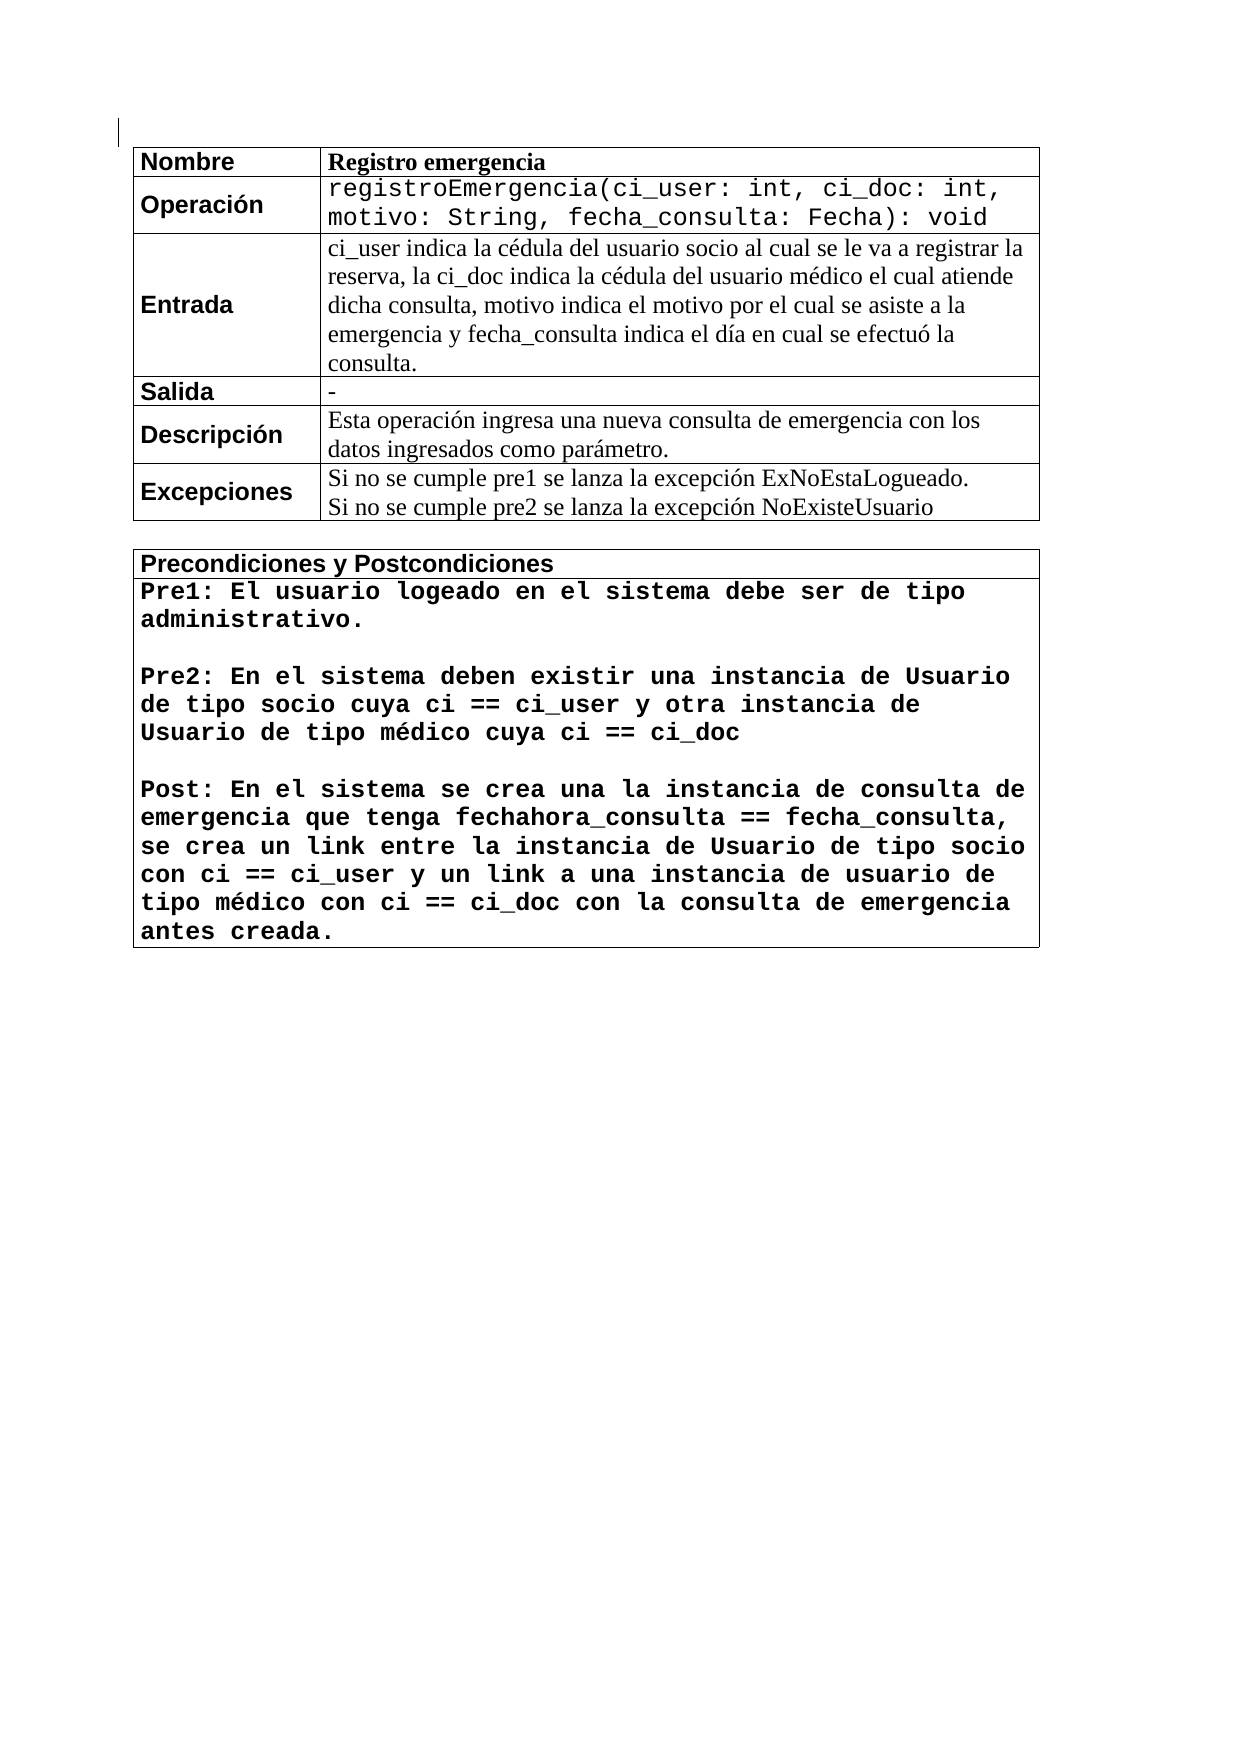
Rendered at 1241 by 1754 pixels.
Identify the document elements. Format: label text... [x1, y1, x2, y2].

table_cell registroEmergencia(ci_user: int, ci_doc: int, motivo: String, fecha_consulta: Fecha): void [321, 177, 1039, 232]
table_cell Excepciones [134, 464, 320, 520]
table_cell Entrada [134, 234, 320, 376]
table_cell - [321, 377, 1039, 405]
table_cell Pre1: El usuario logeado en el sistema debe ser de tipo administrativo. Pre2: En el sistema deben existir una instancia de Usuario de tipo socio cuya ci == ci_user y otra instancia de Usuario de tipo médico cuya ci == ci_doc Post: En el sistema se crea una la instancia de consulta de emergencia que tenga fechahora_consulta == fecha_consulta, se crea un link entre la instancia de Usuario de tipo socio con ci == ci_user y un link a una instancia de usuario de tipo médico con ci == ci_doc con la consulta de emergencia antes creada. [134, 579, 1039, 947]
table_cell ci_user indica la cédula del usuario socio al cual se le va a registrar la reserva, la ci_doc indica la cédula del usuario médico el cual atiende dicha consulta, motivo indica el motivo por el cual se asiste a la emergencia y fecha_consulta indica el día en cual se efectuó la consulta. [321, 234, 1039, 376]
table_cell Si no se cumple pre1 se lanza la excepción ExNoEstaLogueado. Si no se cumple pre2 se lanza la excepción NoExisteUsuario [321, 464, 1039, 520]
table_cell Descripción [134, 406, 320, 463]
table_cell Esta operación ingresa una nueva consulta de emergencia con los datos ingresados como parámetro. [321, 406, 1039, 463]
table_cell Operación [134, 177, 320, 232]
table_header Registro emergencia [321, 148, 1039, 176]
table_header Precondiciones y Postcondiciones [134, 550, 1039, 578]
table_header Nombre [134, 148, 320, 176]
table_cell Salida [134, 377, 320, 405]
